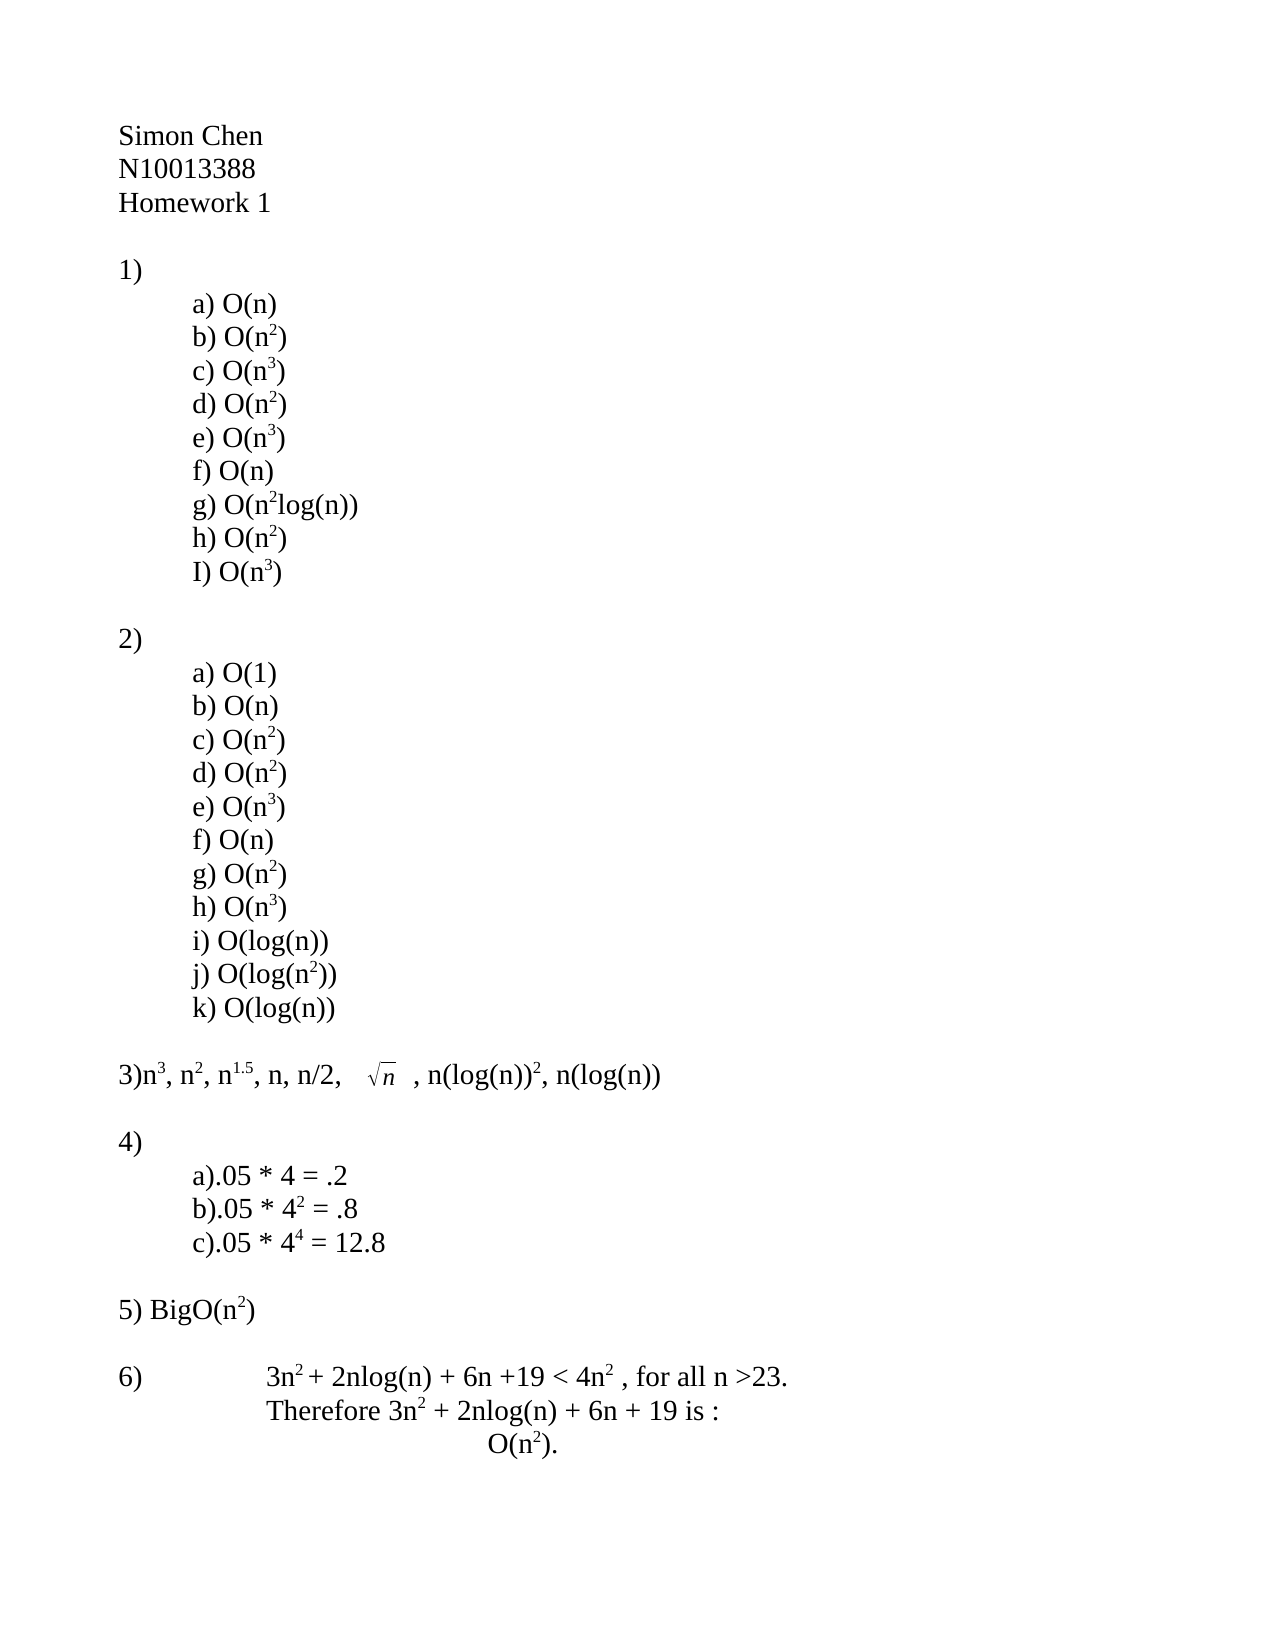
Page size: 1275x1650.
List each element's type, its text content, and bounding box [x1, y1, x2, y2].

text e) O(n3) [118, 420, 1157, 453]
text c) O(n3) [118, 353, 1157, 386]
text O(n2). [118, 1426, 1157, 1460]
text c).05 * 44 = 12.8 [118, 1225, 1157, 1258]
text j) O(log(n2)) [118, 957, 1157, 990]
text h) O(n2) [118, 521, 1157, 554]
text a) O(1) [118, 655, 1157, 688]
text I) O(n3) [118, 554, 1157, 588]
text d) O(n2) [118, 386, 1157, 420]
text b) O(n) [118, 688, 1157, 722]
text h) O(n3) [118, 889, 1157, 923]
text 5) BigO(n2) [118, 1292, 1157, 1326]
text g) O(n2) [118, 856, 1157, 889]
text a).05 * 4 = .2 [118, 1158, 1157, 1191]
text 1) [118, 252, 1157, 286]
text 3)n3, n2, n1.5, n, n/2, , n(log(n))2, n(log(n)) [118, 1057, 1157, 1091]
text f) O(n) [118, 453, 1157, 487]
text f) O(n) [118, 822, 1157, 856]
text g) O(n2log(n)) [118, 487, 1157, 521]
text a) O(n) [118, 286, 1157, 319]
text N10013388 [118, 152, 1157, 185]
text d) O(n2) [118, 755, 1157, 789]
text b).05 * 42 = .8 [118, 1191, 1157, 1225]
text 6) 3n2 + 2nlog(n) + 6n +19 < 4n2 , for all n >23. [118, 1359, 1157, 1393]
text c) O(n2) [118, 722, 1157, 755]
text Therefore 3n2 + 2nlog(n) + 6n + 19 is : [118, 1393, 1157, 1426]
text Simon Chen [118, 118, 1157, 152]
text i) O(log(n)) [118, 923, 1157, 957]
text 2) [118, 621, 1157, 655]
text Homework 1 [118, 185, 1157, 219]
text b) O(n2) [118, 319, 1157, 353]
text k) O(log(n)) [118, 990, 1157, 1024]
text e) O(n3) [118, 789, 1157, 822]
text 4) [118, 1124, 1157, 1158]
